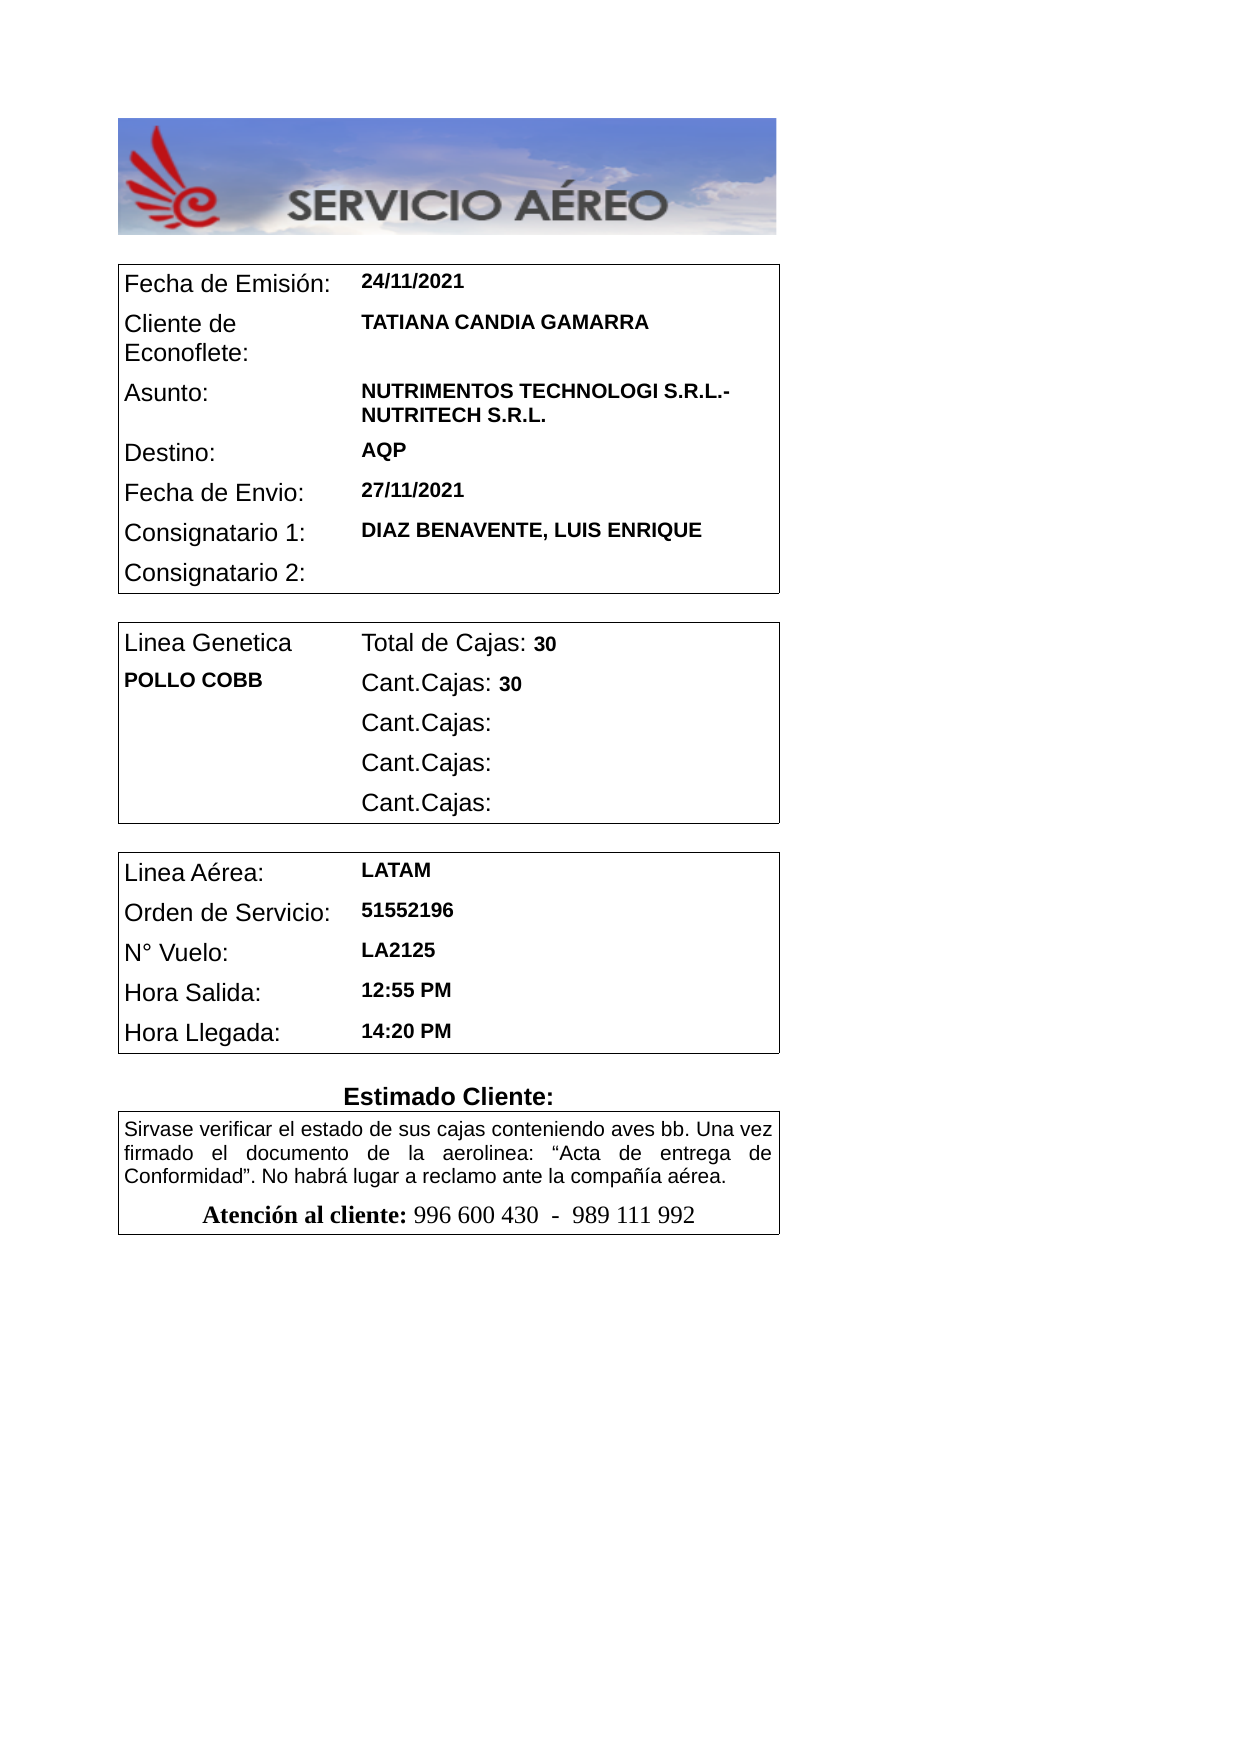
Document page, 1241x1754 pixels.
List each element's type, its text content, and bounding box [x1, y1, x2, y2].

table_cell Cant.Cajas: [356, 783, 779, 823]
table_cell 12:55 PM [356, 973, 779, 1013]
table_cell Destino: [119, 432, 356, 472]
table_cell Cant.Cajas: [356, 743, 779, 783]
table_cell [356, 553, 779, 593]
table_cell Cliente de Econoflete: [119, 304, 356, 373]
table_cell Hora Salida: [119, 973, 356, 1013]
table_cell DIAZ BENAVENTE, LUIS ENRIQUE [356, 513, 779, 553]
table_cell Asunto: [119, 373, 356, 432]
table_cell 14:20 PM [356, 1013, 779, 1053]
table_cell LA2125 [356, 932, 779, 972]
table_cell Consignatario 2: [119, 553, 356, 593]
table_header 24/11/2021 [356, 265, 779, 304]
table_cell Sirvase verificar el estado de sus cajas conteniendo aves bb. Una vez firmado el documento de la aerolinea: “Acta de entrega de Conformidad”. No habrá lugar a reclamo ante la compañía aérea. [119, 1112, 779, 1194]
table_cell Atención al cliente: 996 600 430 - 989 111 992 [119, 1194, 779, 1234]
table_header Fecha de Emisión: [119, 265, 356, 304]
table_cell AQP [356, 432, 779, 472]
table_cell [119, 783, 356, 823]
table_cell POLLO COBB [119, 662, 356, 702]
table_cell N° Vuelo: [119, 932, 356, 972]
table_cell [356, 824, 779, 852]
table_cell Orden de Servicio: [119, 892, 356, 932]
table_cell Total de Cajas: 30 [356, 623, 779, 662]
table_cell Consignatario 1: [119, 513, 356, 553]
table_cell 27/11/2021 [356, 472, 779, 512]
table_cell Cant.Cajas: 30 [356, 662, 779, 702]
table_cell [119, 702, 356, 742]
table_cell Linea Genetica [119, 623, 356, 662]
table_cell TATIANA CANDIA GAMARRA [356, 304, 779, 373]
table_cell NUTRIMENTOS TECHNOLOGI S.R.L.- NUTRITECH S.R.L. [356, 373, 779, 432]
table_cell Linea Aérea: [119, 853, 356, 892]
table_cell Cant.Cajas: [356, 702, 779, 742]
table_cell Fecha de Envio: [119, 472, 356, 512]
table_cell 51552196 [356, 892, 779, 932]
table_cell [118, 594, 356, 622]
table_cell [119, 743, 356, 783]
table_cell [118, 824, 356, 852]
table_cell [356, 594, 779, 622]
table_cell LATAM [356, 853, 779, 892]
table_cell Hora Llegada: [119, 1013, 356, 1053]
table_cell Estimado Cliente: [118, 1054, 779, 1111]
picture [118, 118, 777, 235]
